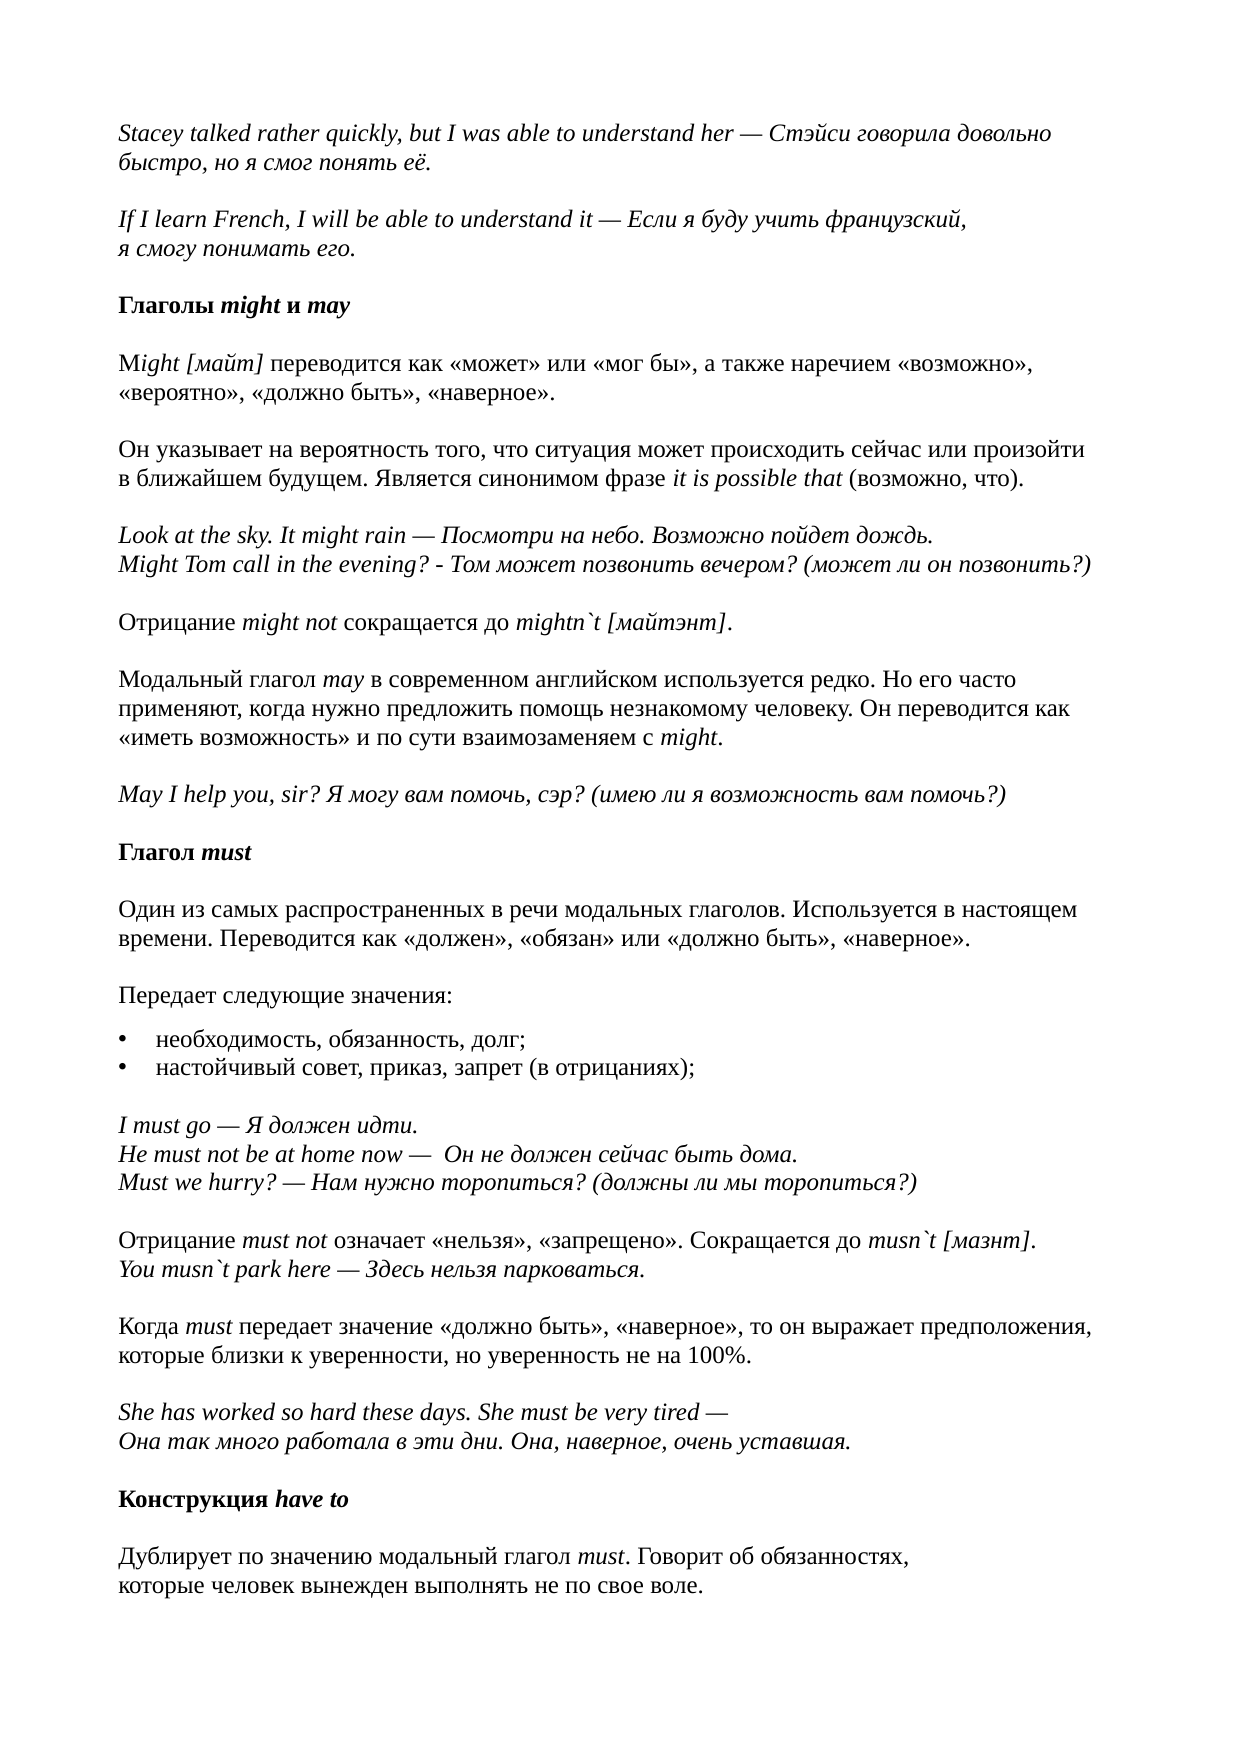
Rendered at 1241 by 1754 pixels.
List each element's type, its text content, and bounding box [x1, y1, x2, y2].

text я смогу понимать его. [118, 233, 1122, 262]
text If I learn French, I will be able to understand it — Если я буду учить французский, [118, 204, 1122, 233]
text в ближайшем будущем. Является синонимом фразе it is possible that (возможно, что). [118, 463, 1122, 492]
text Might [майт] переводится как «может» или «мог бы», а также наречием «возможно», «вероятно», «должно быть», «наверное». [118, 348, 1122, 406]
text Один из самых распространенных в речи модальных глаголов. Используется в настоящем времени. Переводится как «должен», «обязан» или «должно быть», «наверное». [118, 894, 1122, 952]
text Когда must передает значение «должно быть», «наверное», то он выражает предположения, которые близки к уверенности, но уверенность не на 100%. [118, 1311, 1122, 1369]
text Отрицание might not сокращается до mightn`t [майтэнт]. [118, 607, 1122, 636]
text Глаголы might и may [118, 291, 1122, 319]
text She has worked so hard these days. She must be very tired — [118, 1397, 1122, 1426]
text Она так много работала в эти дни. Она, наверное, очень уставшая. [118, 1426, 1122, 1455]
text Модальный глагол may в современном английском используется редко. Но его часто применяют, когда нужно предложить помощь незнакомому человеку. Он переводится как «иметь возможность» и по сути взаимозаменяем с might. [118, 664, 1122, 751]
text Он указывает на вероятность того, что ситуация может происходить сейчас или произойти [118, 434, 1122, 463]
text которые человек вынежден выполнять не по свое воле. [118, 1570, 1122, 1599]
text Дублирует по значению модальный глагол must. Говорит об обязанностях, [118, 1541, 1122, 1570]
text Look at the sky. It might rain — Посмотри на небо. Возможно пойдет дождь. [118, 521, 1122, 549]
text Stacey talked rather quickly, but I was able to understand her — Стэйси говорила довольно быстро, но я смог понять её. [118, 118, 1122, 176]
text Глагол must [118, 837, 1122, 866]
text Передает следующие значения: [118, 981, 1122, 1009]
text He must not be at home now — Он не должен сейчас быть дома. [118, 1139, 1122, 1167]
list настойчивый совет, приказ, запрет (в отрицаниях); [118, 1052, 1122, 1081]
text Must we hurry? — Нам нужно торопиться? (должны ли мы торопиться?) [118, 1167, 1122, 1196]
text You musn`t park here — Здесь нельзя парковаться. [118, 1254, 1122, 1282]
list необходимость, обязанность, долг; [118, 1024, 1122, 1052]
text May I help you, sir? Я могу вам помочь, сэр? (имею ли я возможность вам помочь?) [118, 779, 1122, 808]
text Might Tom call in the evening? - Том может позвонить вечером? (может ли он позвонить?) [118, 549, 1122, 578]
text Конструкция have to [118, 1484, 1122, 1512]
text Отрицание must not означает «нельзя», «запрещено». Сокращается до musn`t [мазнт]. [118, 1225, 1122, 1254]
text I must go — Я должен идти. [118, 1110, 1122, 1139]
